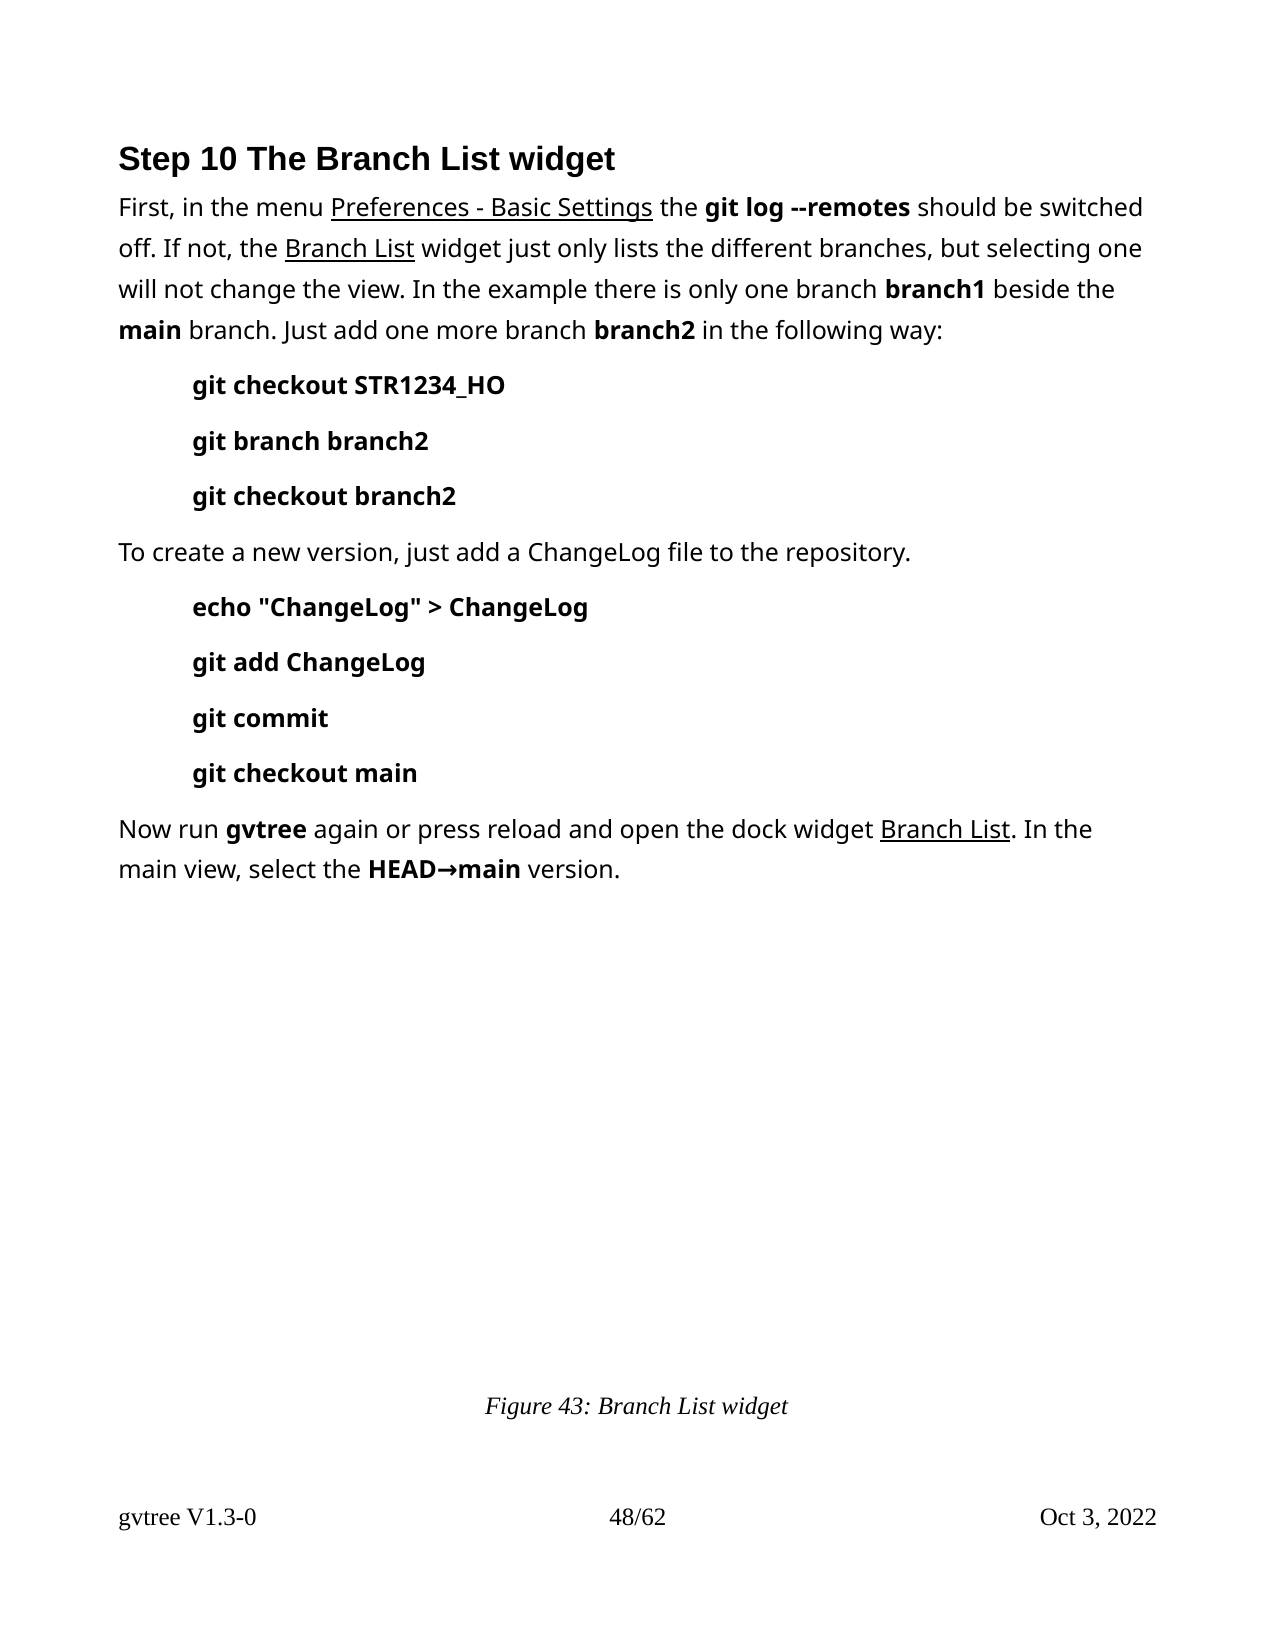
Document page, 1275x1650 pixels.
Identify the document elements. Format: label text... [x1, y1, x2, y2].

text git commit [118, 701, 1157, 734]
text To create a new version, just add a ChangeLog file to the repository. [118, 534, 1157, 568]
subtitle Step 10 The Branch List widget [118, 139, 1157, 178]
text First, in the menu Preferences - Basic Settings the git log --remotes should be switched off. If not, the Branch List widget just only lists the different branches, but selecting one will not change the view. In the example there is only one branch branch1 beside the main branch. Just add one more branch branch2 in the following way: [118, 190, 1157, 347]
text echo "ChangeLog" > ChangeLog [118, 590, 1157, 624]
text Now run gvtree again or press reload and open the dock widget Branch List. In the main view, select the HEAD→main version. [118, 811, 1157, 886]
text git add ChangeLog [118, 645, 1157, 679]
text git checkout STR1234_HO [118, 368, 1157, 402]
text git branch branch2 [118, 423, 1157, 457]
text git checkout branch2 [118, 479, 1157, 513]
text Figure 43: Branch List widget [347, 920, 928, 1420]
text git checkout main [118, 756, 1157, 790]
